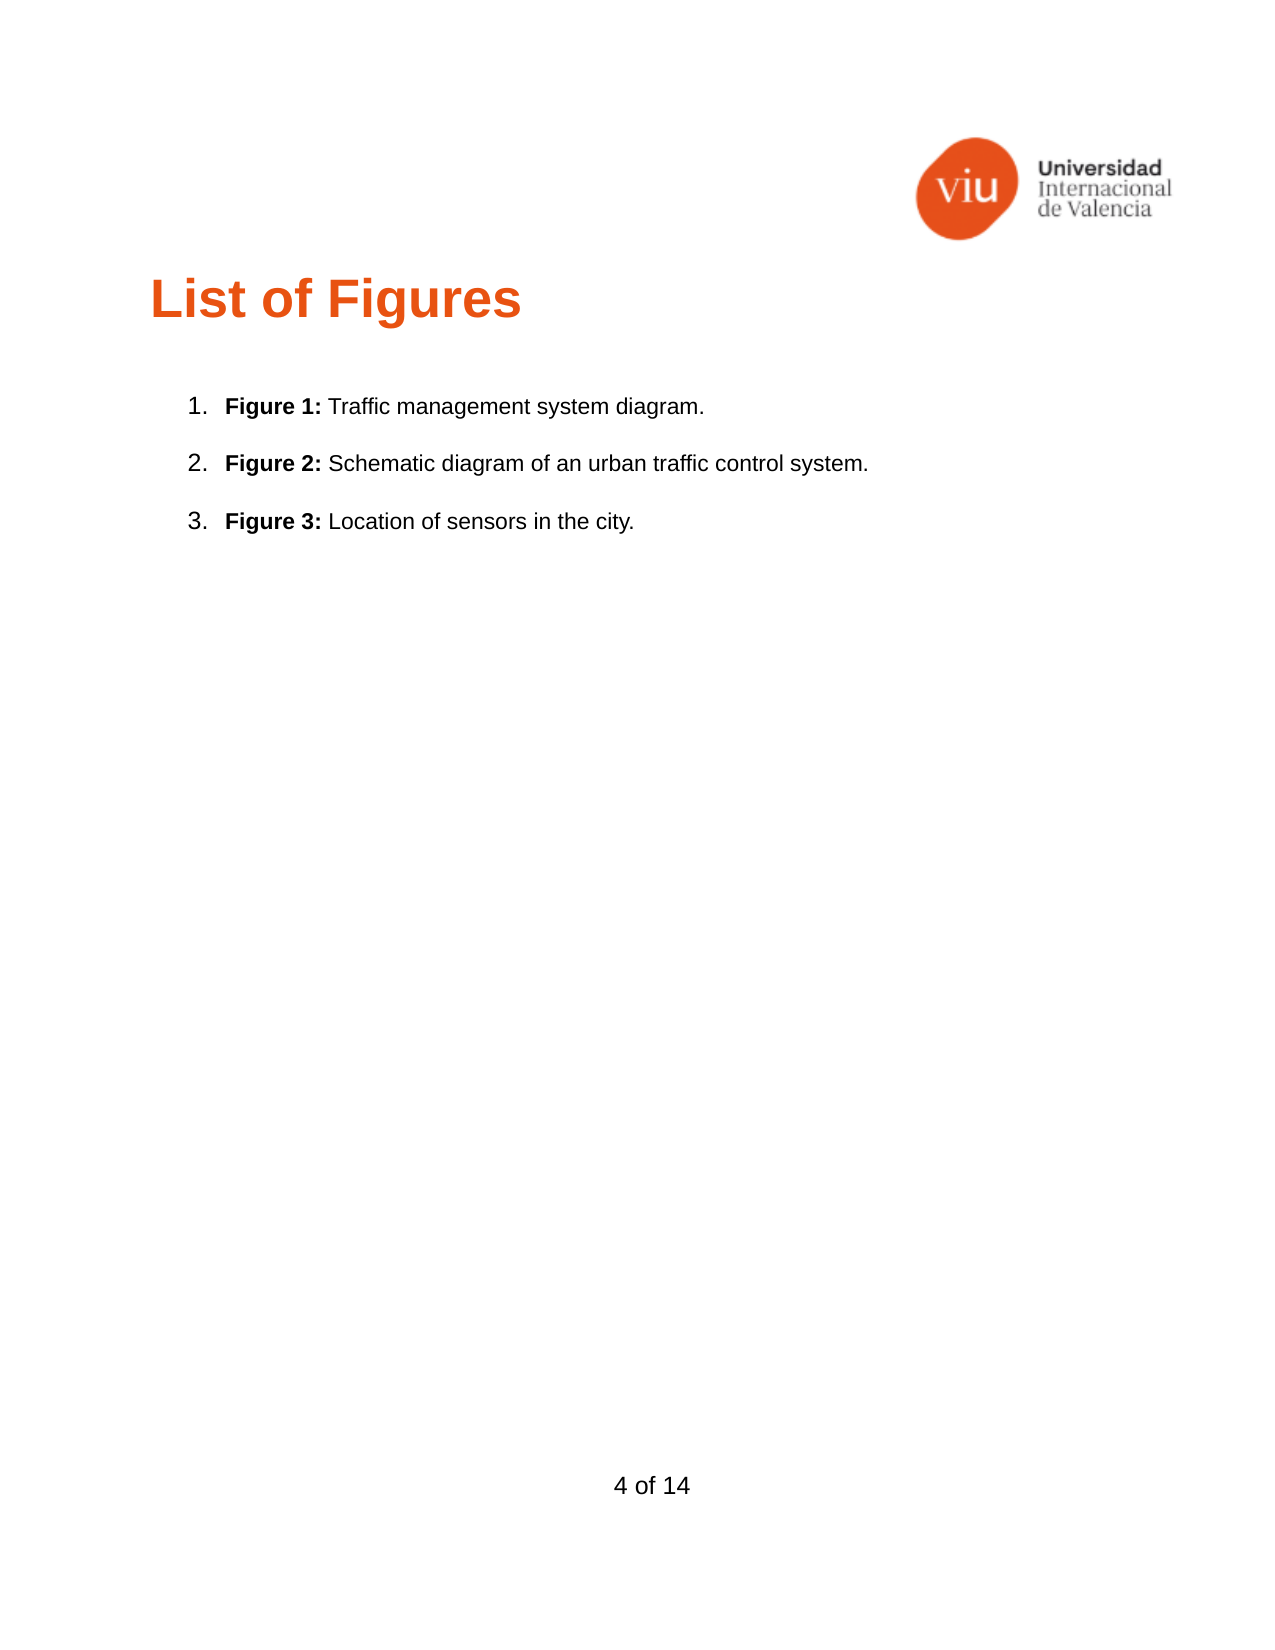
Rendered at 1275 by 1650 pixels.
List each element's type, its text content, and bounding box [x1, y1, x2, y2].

list Figure 2: Schematic diagram of an urban traffic control system. [187, 448, 1125, 477]
text List of Figures [150, 266, 1125, 328]
list Figure 3: Location of sensors in the city. [187, 506, 1125, 534]
picture [913, 134, 1175, 245]
list Figure 1: Traffic management system diagram. [187, 391, 1125, 419]
